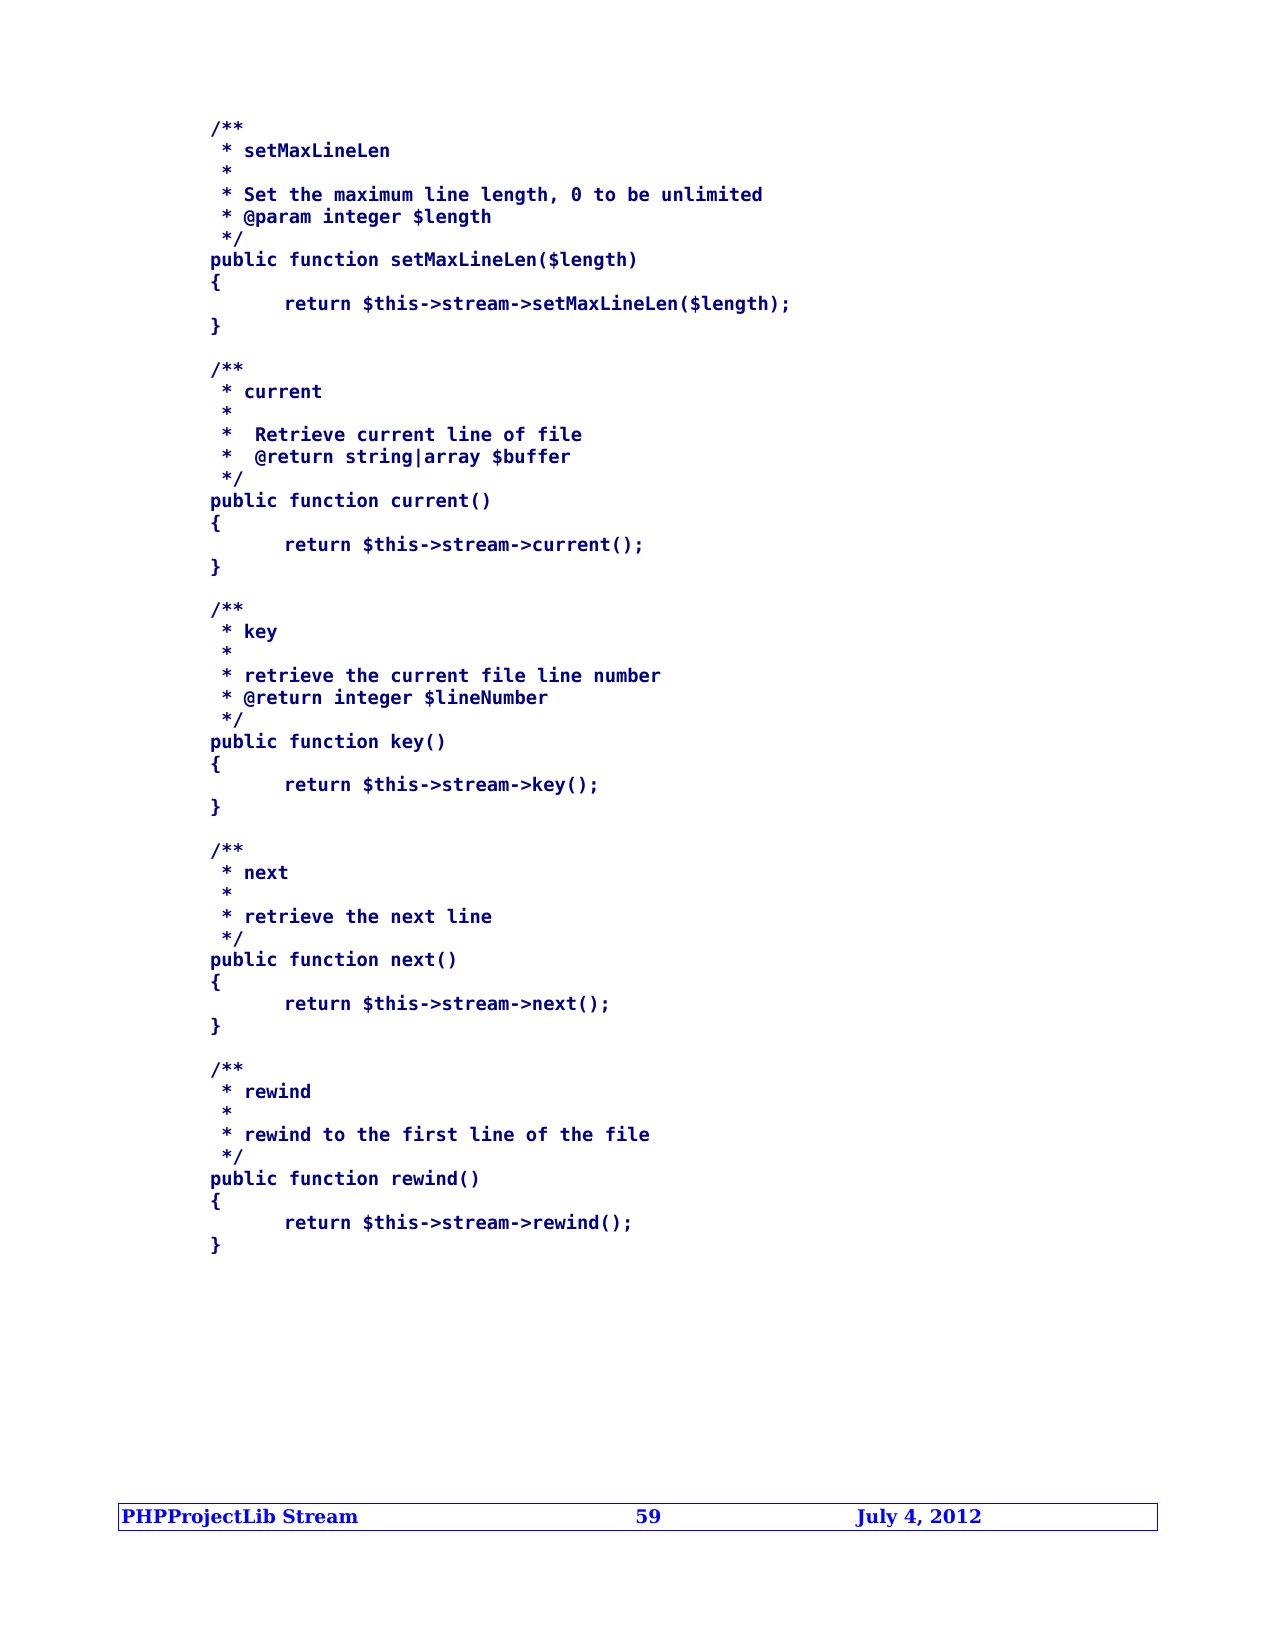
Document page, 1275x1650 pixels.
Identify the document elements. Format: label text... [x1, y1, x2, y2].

list * [136, 1102, 1157, 1124]
list * Retrieve current line of file [136, 424, 1157, 446]
list return $this->stream->next(); [136, 993, 1157, 1015]
list * key [136, 621, 1157, 643]
list { [136, 512, 1157, 534]
list * [136, 162, 1157, 184]
list * retrieve the current file line number [136, 665, 1157, 687]
list { [136, 971, 1157, 993]
list */ [136, 1146, 1157, 1168]
list /** [136, 1059, 1157, 1081]
list /** [136, 599, 1157, 621]
list return $this->stream->key(); [136, 774, 1157, 796]
list /** [136, 359, 1157, 381]
list } [136, 556, 1157, 577]
list * next [136, 862, 1157, 884]
list * [136, 643, 1157, 665]
list * current [136, 381, 1157, 402]
list */ [136, 227, 1157, 249]
list { [136, 1190, 1157, 1212]
list * @param integer $length [136, 206, 1157, 227]
list return $this->stream->setMaxLineLen($length); [136, 293, 1157, 315]
list { [136, 752, 1157, 774]
list public function setMaxLineLen($length) [136, 249, 1157, 271]
list } [136, 315, 1157, 337]
list return $this->stream->current(); [136, 534, 1157, 556]
list * retrieve the next line [136, 906, 1157, 927]
list */ [136, 468, 1157, 490]
list */ [136, 927, 1157, 949]
list * [136, 402, 1157, 424]
list return $this->stream->rewind(); [136, 1212, 1157, 1234]
list { [136, 271, 1157, 293]
list /** [136, 840, 1157, 862]
list * [136, 884, 1157, 906]
list } [136, 796, 1157, 818]
list } [136, 1015, 1157, 1037]
list public function current() [136, 490, 1157, 512]
list * @return string|array $buffer [136, 446, 1157, 468]
list public function rewind() [136, 1168, 1157, 1190]
list * Set the maximum line length, 0 to be unlimited [136, 184, 1157, 206]
list * rewind to the first line of the file [136, 1124, 1157, 1146]
list /** [136, 118, 1157, 140]
list * @return integer $lineNumber [136, 687, 1157, 709]
list public function key() [136, 731, 1157, 752]
list * setMaxLineLen [136, 140, 1157, 162]
list */ [136, 709, 1157, 731]
list public function next() [136, 949, 1157, 971]
list } [136, 1234, 1157, 1256]
list * rewind [136, 1081, 1157, 1102]
